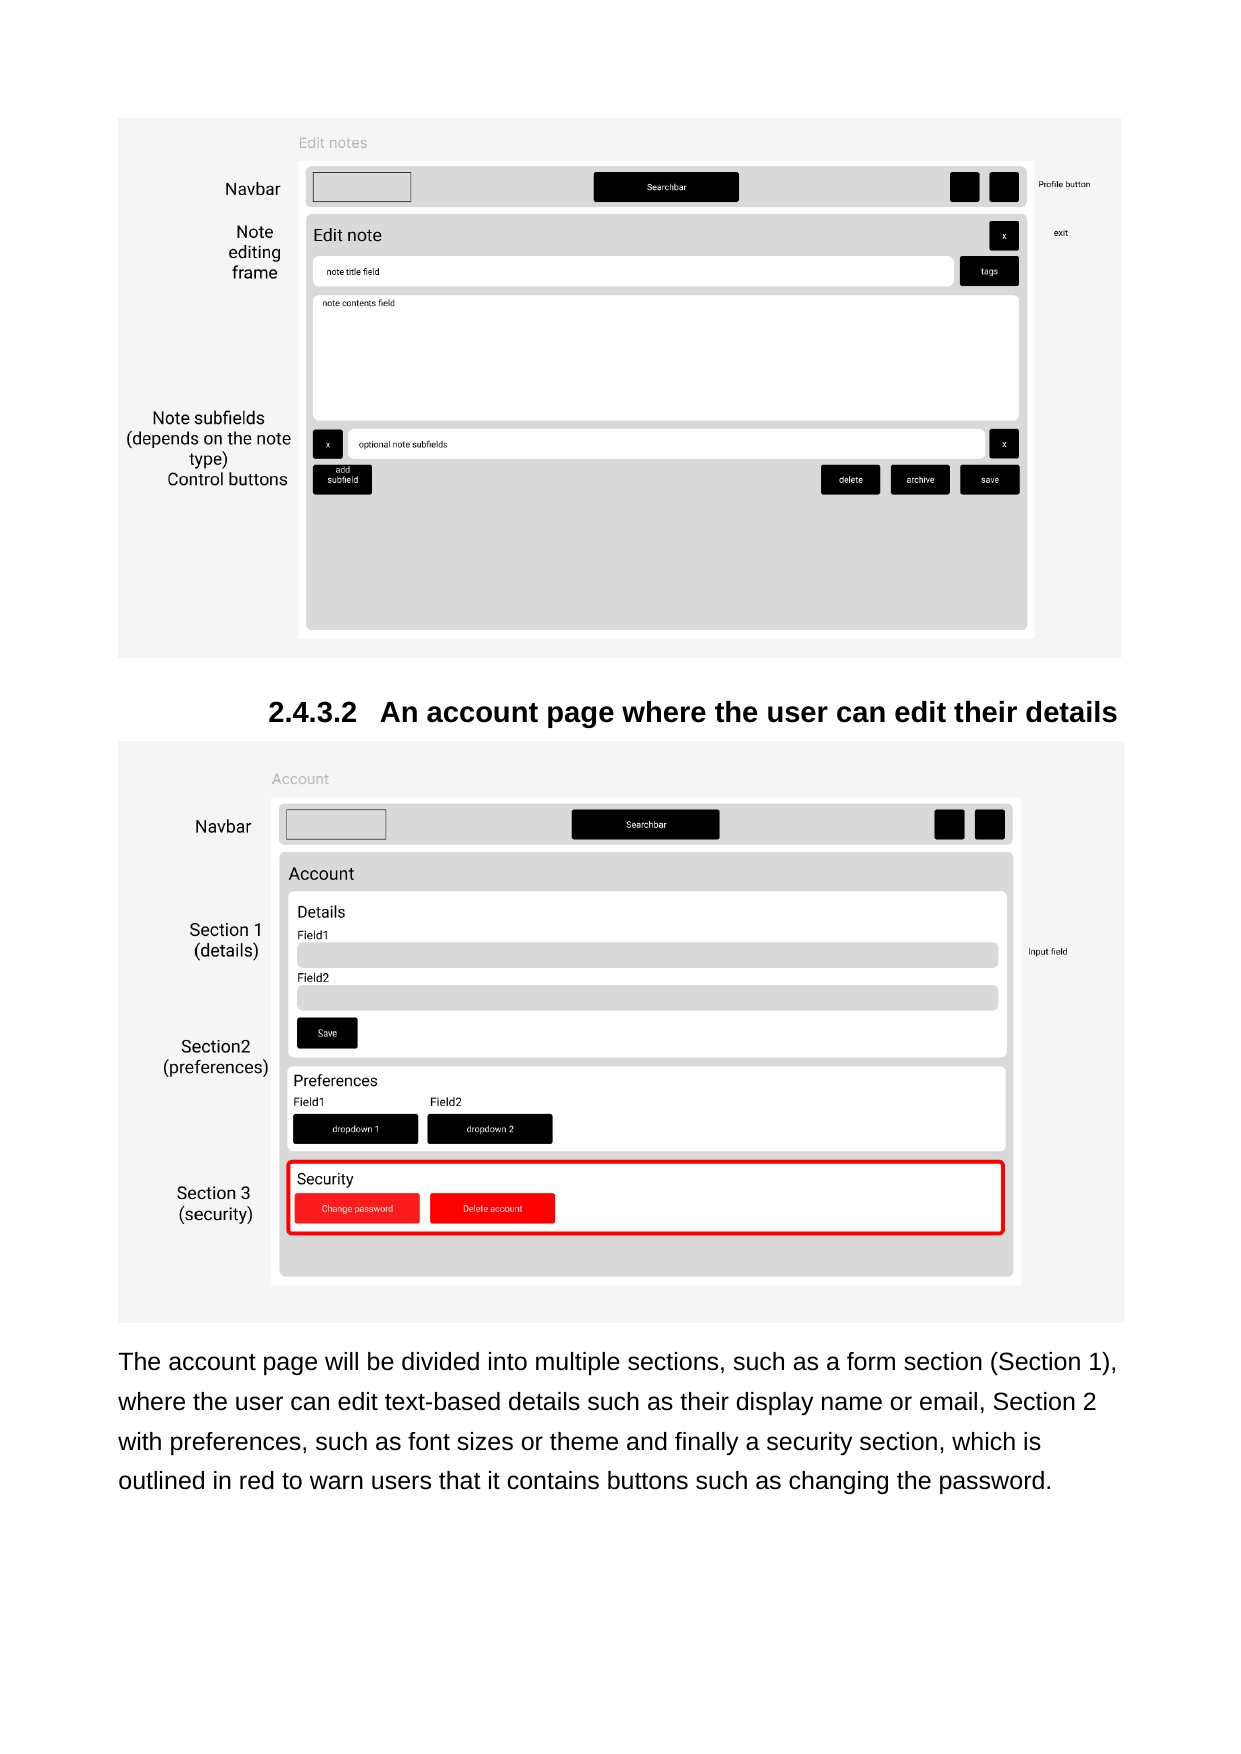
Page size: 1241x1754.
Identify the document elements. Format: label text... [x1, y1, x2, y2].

subtitle An account page where the user can edit their details [268, 695, 1122, 729]
picture [118, 118, 1122, 658]
list The account page will be divided into multiple sections, such as a form section (Section 1), where the user can edit text-based details such as their display name or email, Section 2 with preferences, such as font sizes or theme and finally a security section, which is outlined in red to warn users that it contains buttons such as changing the password. [118, 1347, 1122, 1495]
picture [118, 741, 1125, 1323]
